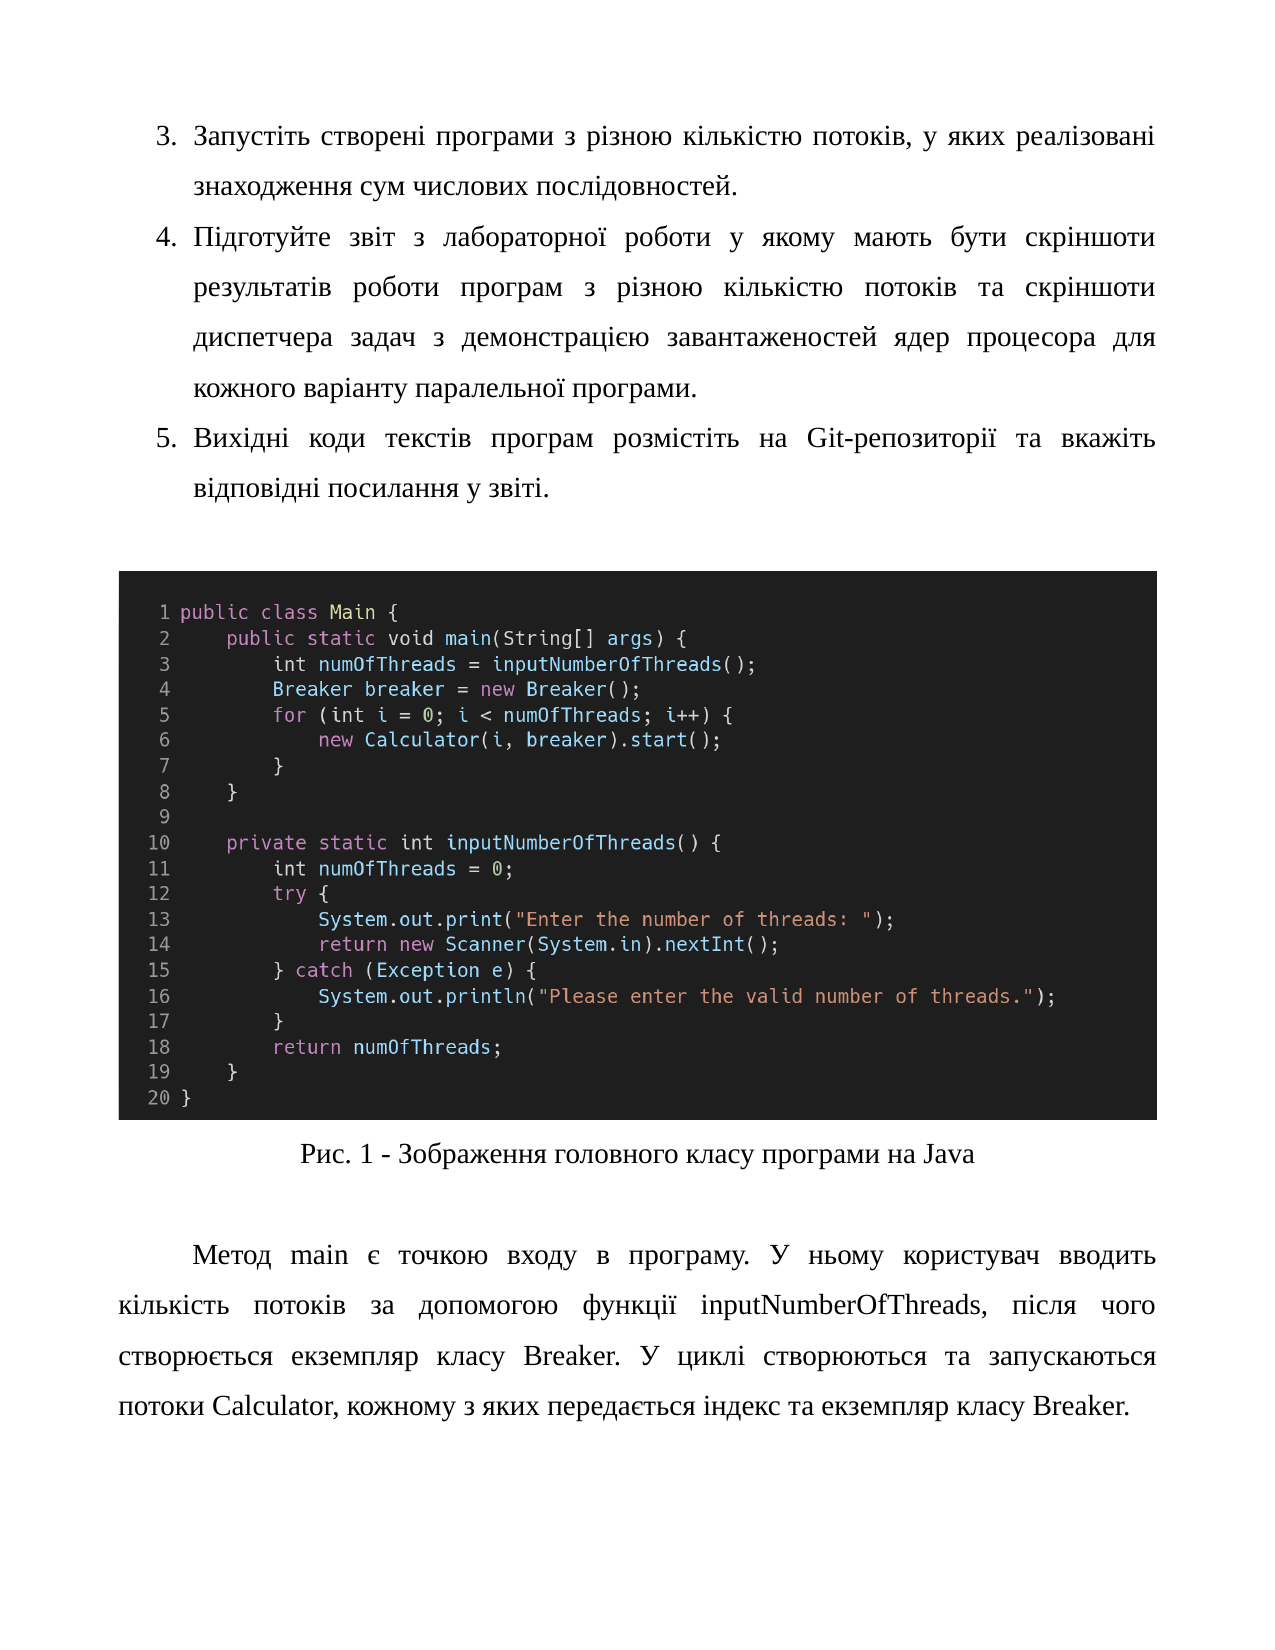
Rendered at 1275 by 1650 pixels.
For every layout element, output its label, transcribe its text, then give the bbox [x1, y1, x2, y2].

text Метод main є точкою входу в програму. У ньому користувач вводить кількість потоків за допомогою функції inputNumberOfThreads, після чого створюється екземпляр класу Breaker. У циклі створюються та запускаються потоки Calculator, кожному з яких передається індекс та екземпляр класу Breaker. [118, 1237, 1157, 1422]
picture [118, 571, 1157, 1120]
list Підготуйте звіт з лабораторної роботи у якому мають бути скріншоти результатів роботи програм з різною кількістю потоків та скріншоти диспетчера задач з демонстрацією завантаженостей ядер процесора для кожного варіанту паралельної програми. [156, 219, 1157, 403]
list Вихідні коди текстів програм розмістіть на Git-репозиторії та вкажіть відповідні посилання у звіті. [156, 420, 1157, 504]
text Рис. 1 - Зображення головного класу програми на Java [118, 1120, 1157, 1170]
list Запустіть створені програми з різною кількістю потоків, у яких реалізовані знаходження сум числових послідовностей. [156, 118, 1157, 202]
